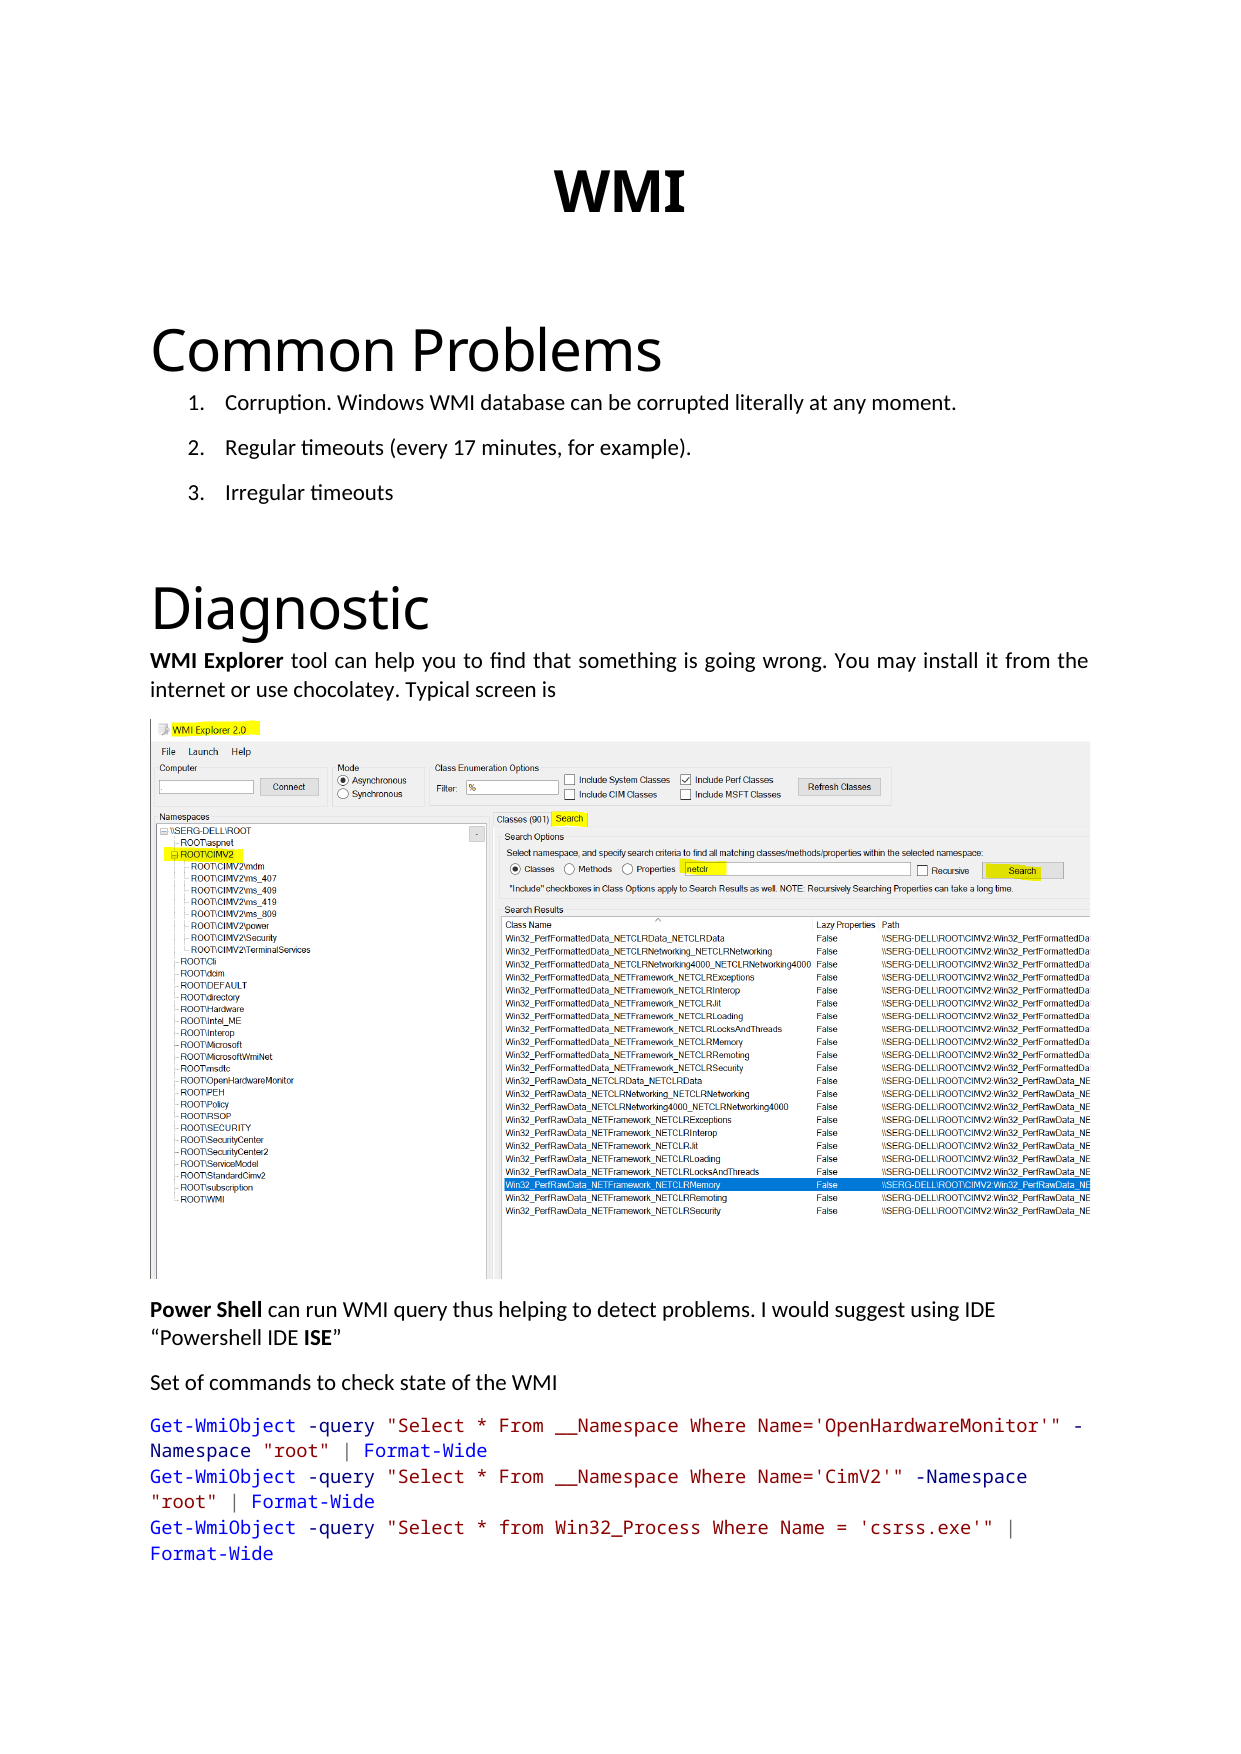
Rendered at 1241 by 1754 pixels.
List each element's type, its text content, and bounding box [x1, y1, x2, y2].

text Set of commands to check state of the WMI [150, 1368, 1090, 1396]
text WMI [150, 150, 1090, 229]
text Get-WmiObject -query "Select * from Win32_Process Where Name = 'csrss.exe'" | Format-Wide [150, 1514, 1090, 1565]
text Get-WmiObject -query "Select * From __Namespace Where Name='OpenHardwareMonitor'" -Namespace "root" | Format-Wide [150, 1412, 1090, 1463]
text Get-WmiObject -query "Select * From __Namespace Where Name='CimV2'" -Namespace "root" | Format-Wide [150, 1463, 1090, 1514]
text Common Problems [150, 309, 1090, 388]
list Regular timeouts (every 17 minutes, for example). [187, 433, 1090, 461]
text Power Shell can run WMI query thus helping to detect problems. I would suggest using IDE “Powershell IDE ISE” [150, 1295, 1090, 1351]
text Diagnostic [150, 567, 1090, 647]
list Irregular timeouts [187, 478, 1090, 506]
text WMI Explorer tool can help you to find that something is going wrong. You may install it from the internet or use chocolatey. Typical screen is [150, 647, 1090, 703]
list Corruption. Windows WMI database can be corrupted literally at any moment. [187, 388, 1090, 416]
